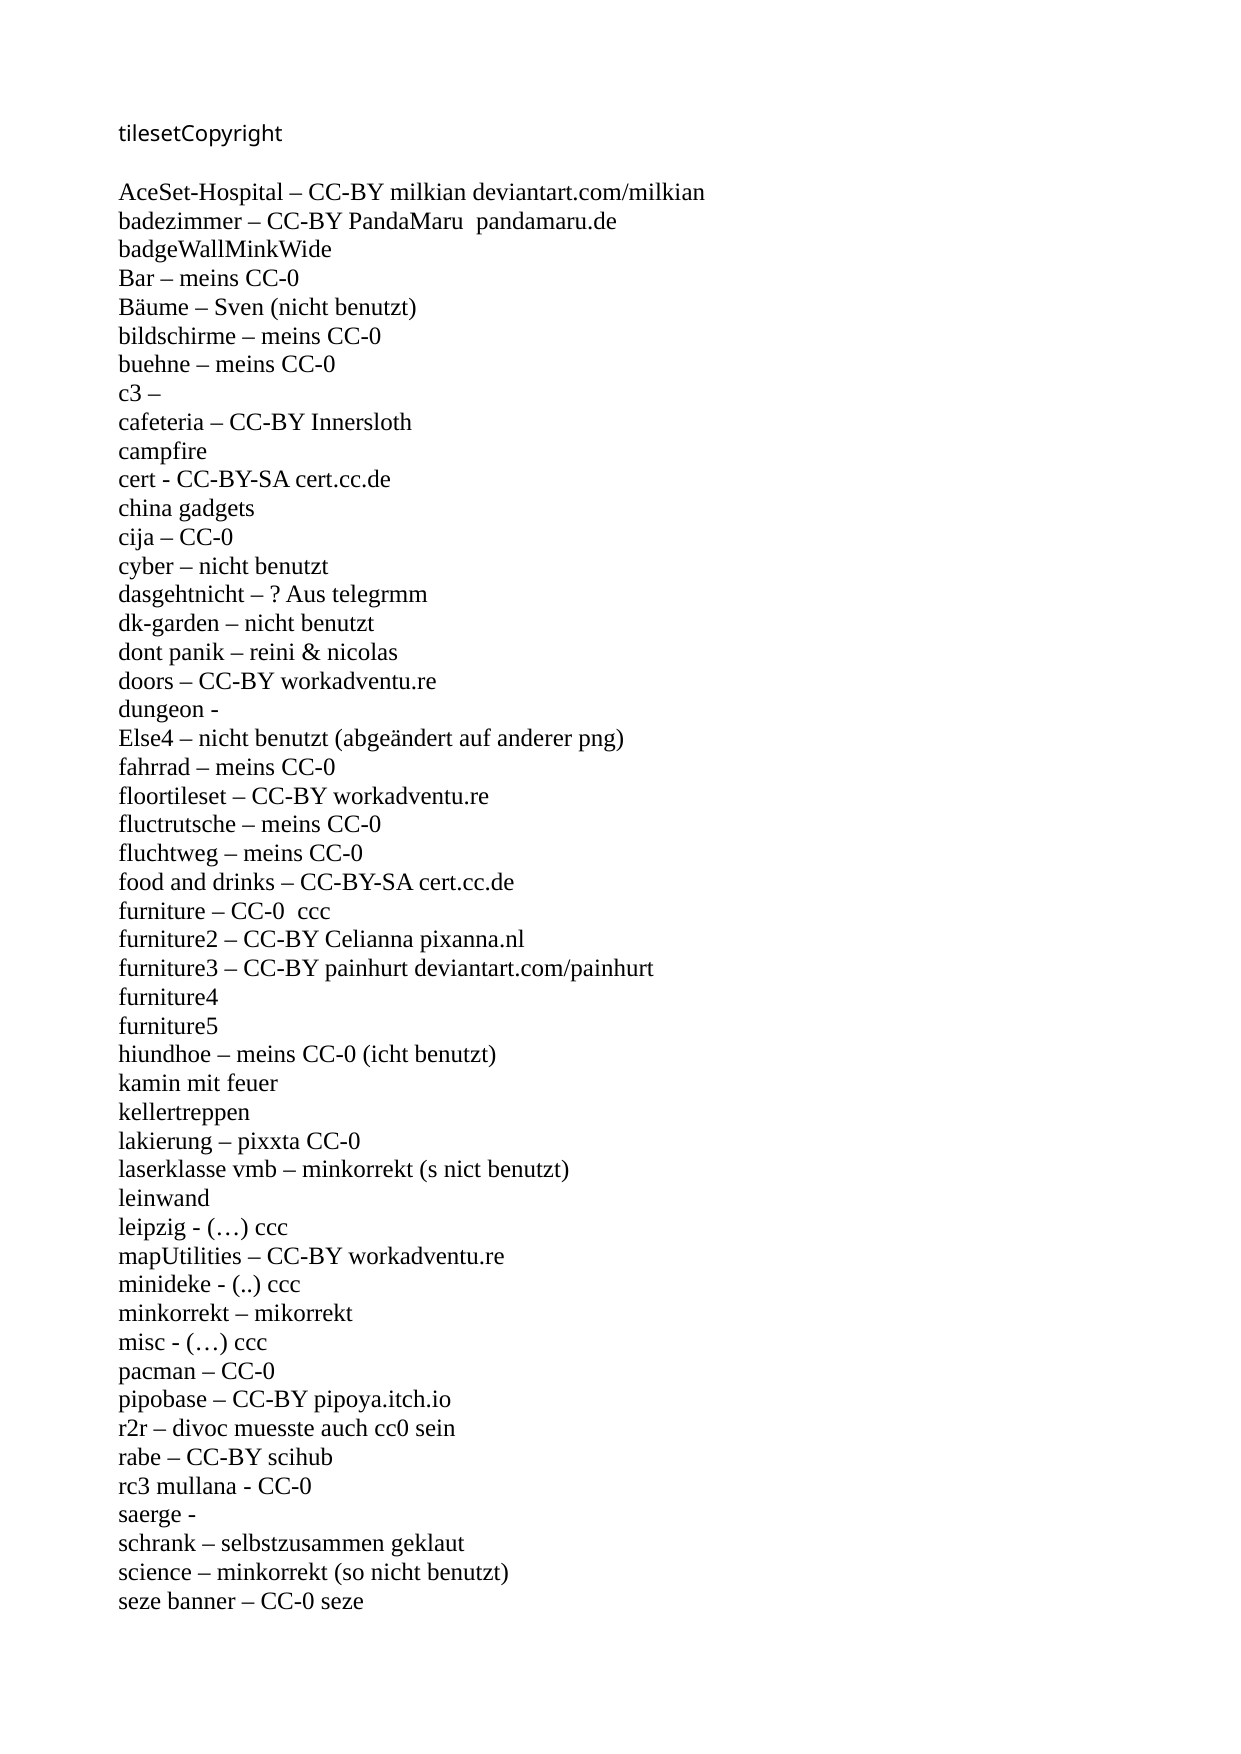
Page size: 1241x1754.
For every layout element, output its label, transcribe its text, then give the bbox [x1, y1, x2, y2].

text lakierung – pixxta CC-0 [118, 1126, 1122, 1154]
text mapUtilities – CC-BY workadventu.re [118, 1241, 1122, 1269]
text leinwand [118, 1183, 1122, 1212]
text hiundhoe – meins CC-0 (icht benutzt) [118, 1039, 1122, 1068]
text dasgehtnicht – ? Aus telegrmm [118, 579, 1122, 608]
text badgeWallMinkWide [118, 234, 1122, 263]
text china gadgets [118, 493, 1122, 522]
text furniture3 – CC-BY painhurt deviantart.com/painhurt [118, 953, 1122, 982]
text tilesetCopyright [118, 118, 1122, 148]
text bildschirme – meins CC-0 [118, 321, 1122, 349]
text furniture5 [118, 1011, 1122, 1039]
text schrank – selbstzusammen geklaut [118, 1528, 1122, 1557]
text leipzig - (…) ccc [118, 1212, 1122, 1241]
text Bäume – Sven (nicht benutzt) [118, 292, 1122, 321]
text cija – CC-0 [118, 522, 1122, 551]
text c3 – [118, 378, 1122, 407]
text badezimmer – CC-BY PandaMaru pandamaru.de [118, 206, 1122, 234]
text rc3 mullana - CC-0 [118, 1471, 1122, 1499]
text fluctrutsche – meins CC-0 [118, 809, 1122, 838]
text campfire [118, 436, 1122, 464]
text laserklasse vmb – minkorrekt (s nict benutzt) [118, 1154, 1122, 1183]
text science – minkorrekt (so nicht benutzt) [118, 1557, 1122, 1586]
text saerge - [118, 1499, 1122, 1528]
text minideke - (..) ccc [118, 1269, 1122, 1298]
text r2r – divoc muesste auch cc0 sein [118, 1413, 1122, 1442]
text misc - (…) ccc [118, 1327, 1122, 1356]
text fahrrad – meins CC-0 [118, 752, 1122, 781]
text Bar – meins CC-0 [118, 263, 1122, 292]
text cafeteria – CC-BY Innersloth [118, 407, 1122, 436]
text minkorrekt – mikorrekt [118, 1298, 1122, 1327]
text dk-garden – nicht benutzt [118, 608, 1122, 637]
text furniture2 – CC-BY Celianna pixanna.nl [118, 924, 1122, 953]
text kamin mit feuer [118, 1068, 1122, 1097]
text rabe – CC-BY scihub [118, 1442, 1122, 1471]
text food and drinks – CC-BY-SA cert.cc.de [118, 867, 1122, 896]
text cyber – nicht benutzt [118, 551, 1122, 579]
text seze banner – CC-0 seze [118, 1586, 1122, 1614]
text AceSet-Hospital – CC-BY milkian deviantart.com/milkian [118, 177, 1122, 206]
text furniture – CC-0 ccc [118, 896, 1122, 924]
text furniture4 [118, 982, 1122, 1011]
text dungeon - [118, 694, 1122, 723]
text dont panik – reini & nicolas [118, 637, 1122, 666]
text kellertreppen [118, 1097, 1122, 1126]
text fluchtweg – meins CC-0 [118, 838, 1122, 867]
text pipobase – CC-BY pipoya.itch.io [118, 1384, 1122, 1413]
text doors – CC-BY workadventu.re [118, 666, 1122, 694]
text pacman – CC-0 [118, 1356, 1122, 1384]
text buehne – meins CC-0 [118, 349, 1122, 378]
text cert - CC-BY-SA cert.cc.de [118, 464, 1122, 493]
text Else4 – nicht benutzt (abgeändert auf anderer png) [118, 723, 1122, 752]
text floortileset – CC-BY workadventu.re [118, 781, 1122, 809]
